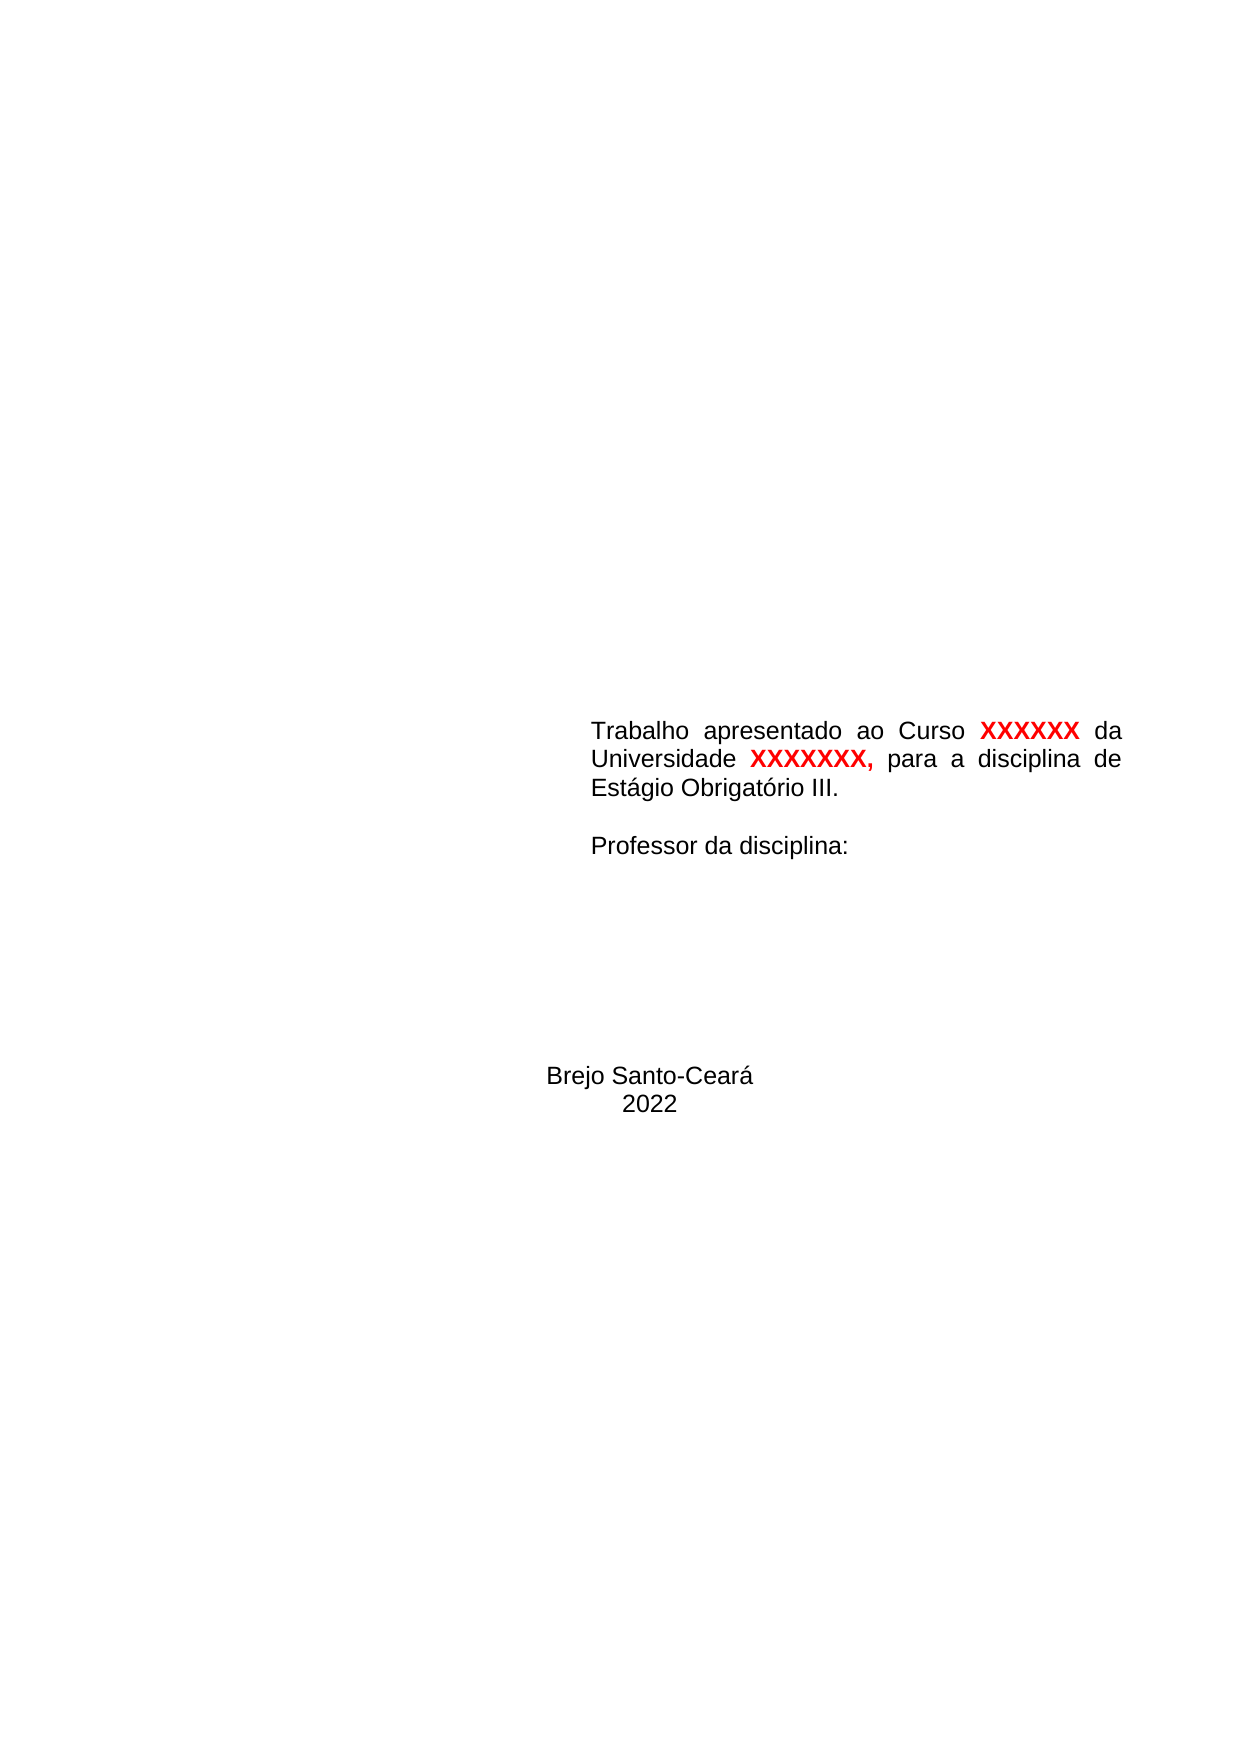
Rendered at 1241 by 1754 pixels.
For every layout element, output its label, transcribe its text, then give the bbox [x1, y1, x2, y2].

text Trabalho apresentado ao Curso XXXXXX da Universidade XXXXXXX, para a disciplina de Estágio Obrigatório III. [591, 716, 1122, 802]
text 2022 [177, 1089, 1122, 1118]
text Professor da disciplina: [591, 831, 1122, 859]
text Brejo Santo-Ceará [177, 1061, 1122, 1089]
